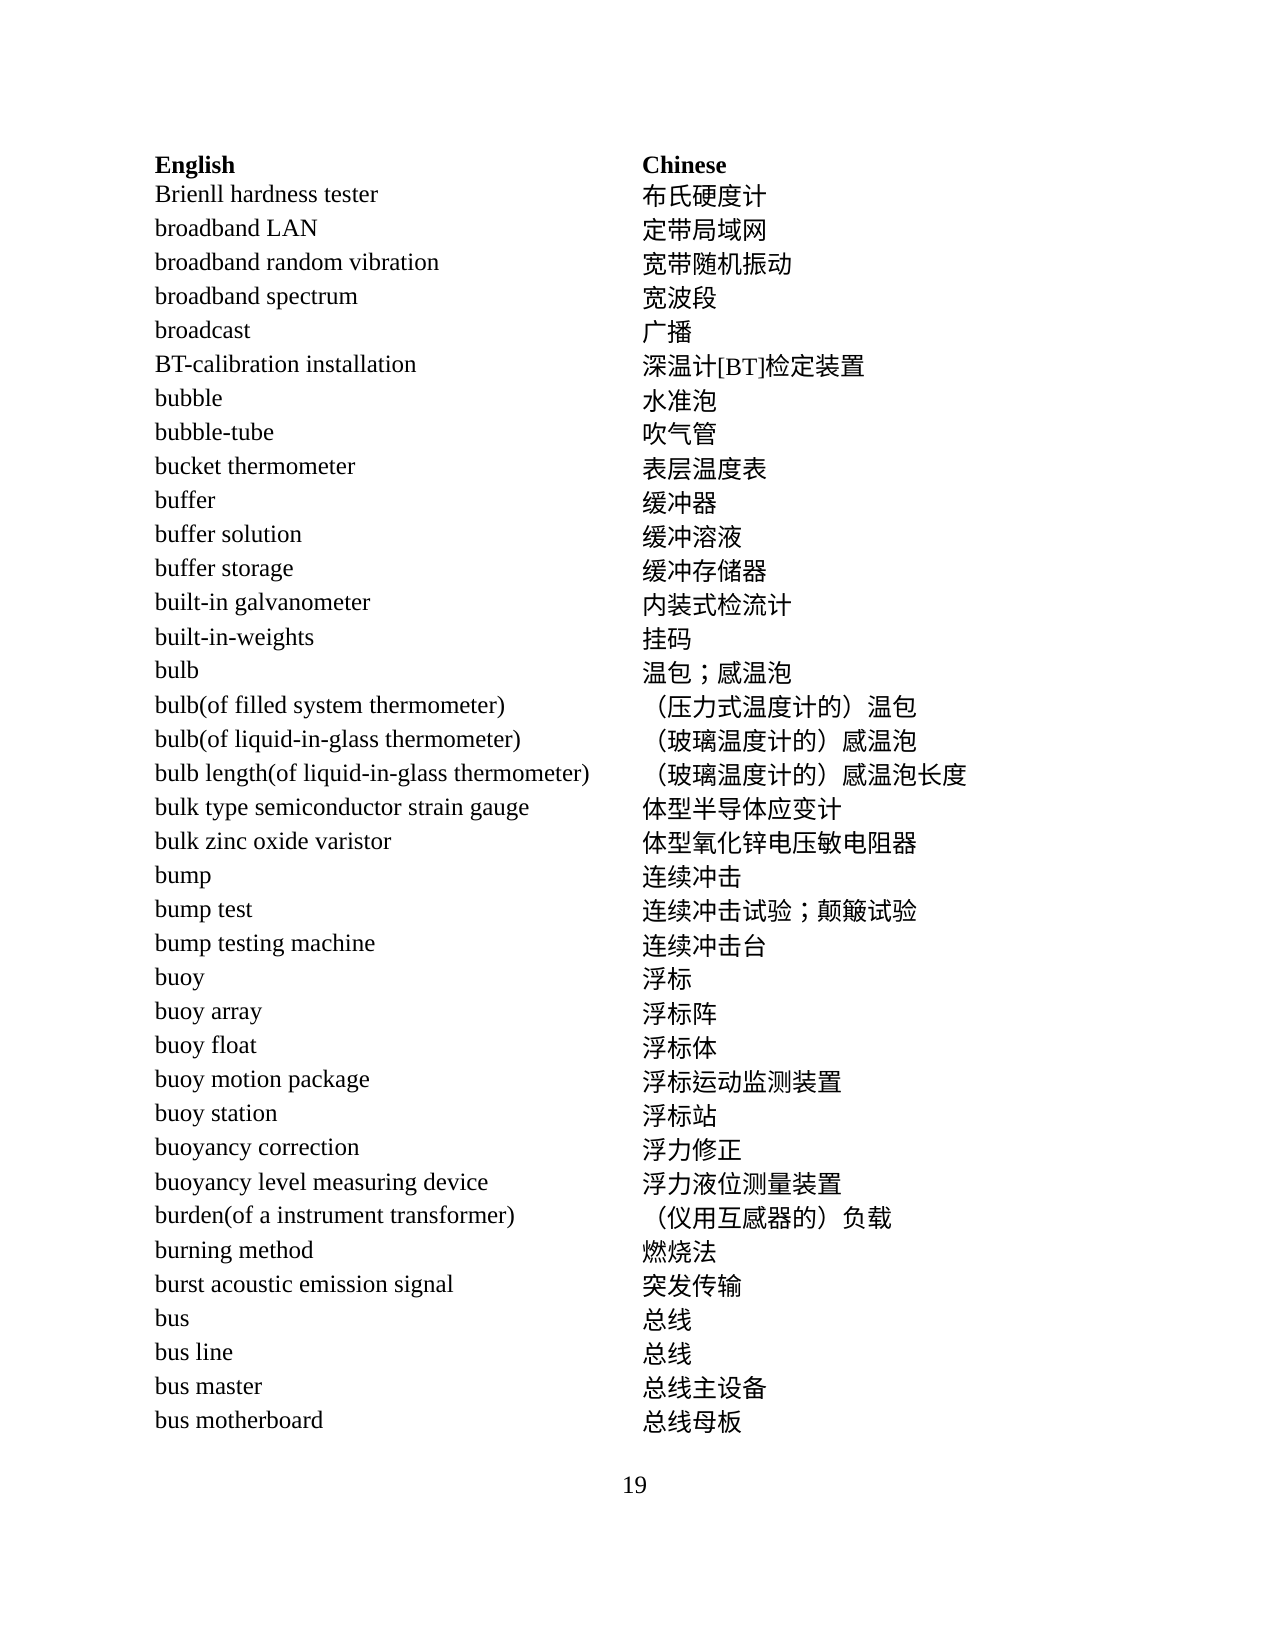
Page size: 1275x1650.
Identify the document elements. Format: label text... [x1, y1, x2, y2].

table_cell 宽波段 [638, 281, 1125, 315]
table_cell bus master [150, 1371, 637, 1405]
table_cell 总线 [638, 1303, 1125, 1337]
table_cell 浮标体 [638, 1030, 1125, 1064]
table_cell 突发传输 [638, 1269, 1125, 1303]
table_cell 总线母板 [638, 1405, 1125, 1439]
table_cell buoyancy level measuring device [150, 1167, 637, 1201]
table_cell 表层温度表 [638, 451, 1125, 485]
table_cell 连续冲击台 [638, 928, 1125, 962]
table_cell 浮标阵 [638, 996, 1125, 1030]
table_cell buffer solution [150, 519, 637, 553]
table_cell bulk type semiconductor strain gauge [150, 792, 637, 826]
table_cell bubble [150, 383, 637, 417]
table_cell Brienll hardness tester [150, 179, 637, 213]
table_cell 宽带随机振动 [638, 247, 1125, 281]
table_cell bucket thermometer [150, 451, 637, 485]
table_cell built-in galvanometer [150, 588, 637, 622]
table_cell （玻璃温度计的）感温泡长度 [638, 758, 1125, 792]
table_cell bulb length(of liquid-in-glass thermometer) [150, 758, 637, 792]
table_cell bump test [150, 894, 637, 928]
table_cell buoyancy correction [150, 1133, 637, 1167]
table_cell buoy array [150, 996, 637, 1030]
table_cell 温包；感温泡 [638, 656, 1125, 690]
table_cell （压力式温度计的）温包 [638, 690, 1125, 724]
table_cell 内装式检流计 [638, 588, 1125, 622]
table_cell bus line [150, 1337, 637, 1371]
table_cell buffer [150, 485, 637, 519]
table_header English [150, 150, 637, 179]
table_cell 连续冲击试验；颠簸试验 [638, 894, 1125, 928]
table_cell BT-calibration installation [150, 349, 637, 383]
table_cell 浮标站 [638, 1099, 1125, 1132]
table_cell 吹气管 [638, 417, 1125, 451]
table_cell 缓冲存储器 [638, 554, 1125, 587]
table_cell 深温计[BT]检定装置 [638, 349, 1125, 383]
table_cell 体型氧化锌电压敏电阻器 [638, 826, 1125, 860]
table_cell bulb(of liquid-in-glass thermometer) [150, 724, 637, 758]
table_cell broadcast [150, 315, 637, 349]
table_cell 浮标运动监测装置 [638, 1064, 1125, 1098]
table_cell 缓冲溶液 [638, 519, 1125, 553]
table_header Chinese [638, 150, 1125, 179]
table_cell 水准泡 [638, 383, 1125, 417]
table_cell built-in-weights [150, 622, 637, 656]
table_cell bulk zinc oxide varistor [150, 826, 637, 860]
table_cell buoy [150, 962, 637, 996]
table_cell 缓冲器 [638, 485, 1125, 519]
table_cell 广播 [638, 315, 1125, 349]
table_cell （玻璃温度计的）感温泡 [638, 724, 1125, 758]
table_cell broadband LAN [150, 213, 637, 247]
table_cell 体型半导体应变计 [638, 792, 1125, 826]
table_cell 浮标 [638, 962, 1125, 996]
table_cell bubble-tube [150, 417, 637, 451]
table_cell burden(of a instrument transformer) [150, 1201, 637, 1235]
table_cell bus [150, 1303, 637, 1337]
table_cell broadband random vibration [150, 247, 637, 281]
table_cell bump testing machine [150, 928, 637, 962]
table_cell 总线 [638, 1337, 1125, 1371]
table_cell broadband spectrum [150, 281, 637, 315]
table_cell 总线主设备 [638, 1371, 1125, 1405]
table_cell 燃烧法 [638, 1235, 1125, 1269]
table_cell bump [150, 860, 637, 894]
table_cell burst acoustic emission signal [150, 1269, 637, 1303]
table_cell bulb(of filled system thermometer) [150, 690, 637, 724]
table_cell bulb [150, 656, 637, 690]
table_cell 浮力修正 [638, 1133, 1125, 1167]
table_cell burning method [150, 1235, 637, 1269]
table_cell 挂码 [638, 622, 1125, 656]
table_cell buoy station [150, 1099, 637, 1132]
table_cell buoy float [150, 1030, 637, 1064]
table_cell （仪用互感器的）负载 [638, 1201, 1125, 1235]
table_cell 连续冲击 [638, 860, 1125, 894]
table_cell buffer storage [150, 554, 637, 587]
table_cell bus motherboard [150, 1405, 637, 1439]
table_cell buoy motion package [150, 1064, 637, 1098]
table_cell 布氏硬度计 [638, 179, 1125, 213]
table_cell 浮力液位测量装置 [638, 1167, 1125, 1201]
table_cell 定带局域网 [638, 213, 1125, 247]
